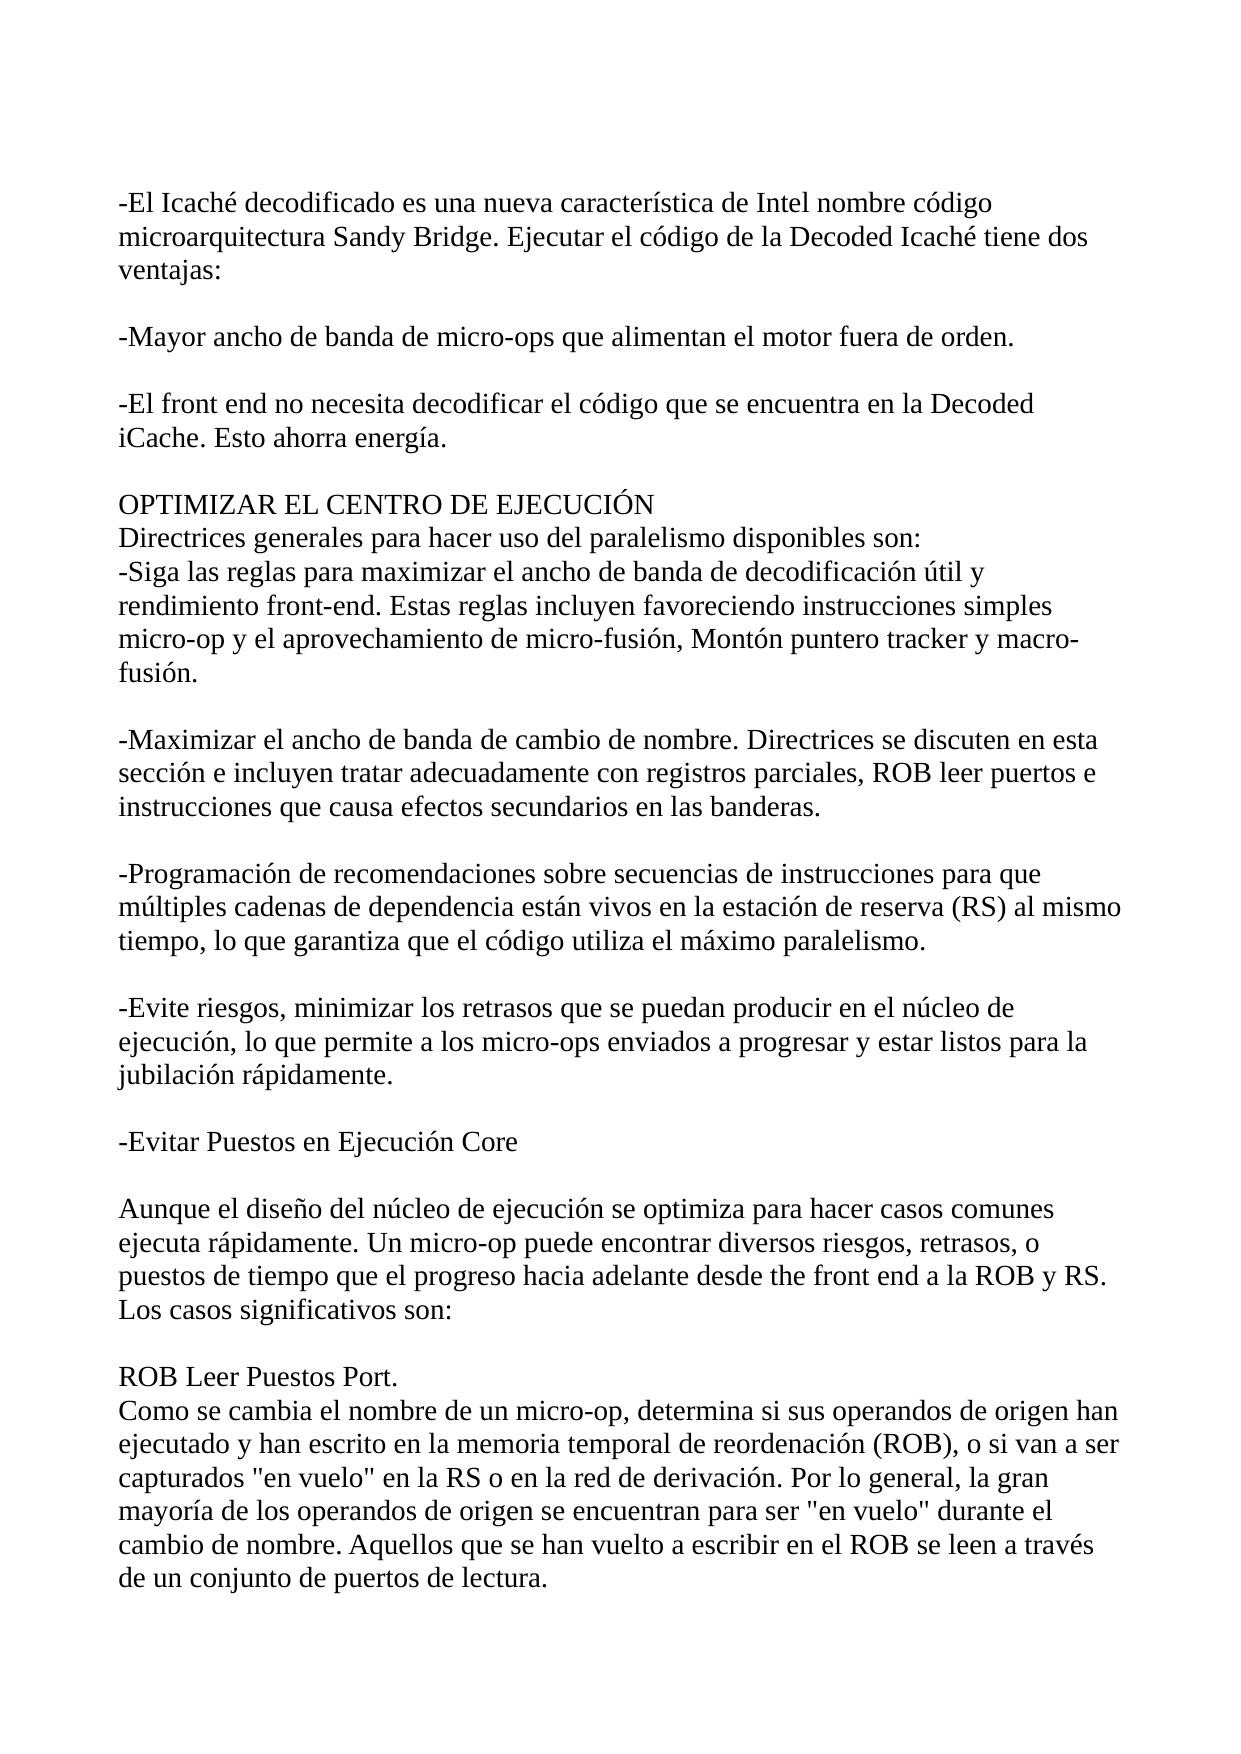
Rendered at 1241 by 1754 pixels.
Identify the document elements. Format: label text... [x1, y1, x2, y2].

text -Evitar Puestos en Ejecución Core [118, 1124, 1122, 1158]
text -Maximizar el ancho de banda de cambio de nombre. Directrices se discuten en esta sección e incluyen tratar adecuadamente con registros parciales, ROB leer puertos e instrucciones que causa efectos secundarios en las banderas. [118, 722, 1122, 822]
text -Siga las reglas para maximizar el ancho de banda de decodificación útil y rendimiento front-end. Estas reglas incluyen favoreciendo instrucciones simples micro-op y el aprovechamiento de micro-fusión, Montón puntero tracker y macro-fusión. [118, 554, 1122, 688]
text Aunque el diseño del núcleo de ejecución se optimiza para hacer casos comunes ejecuta rápidamente. Un micro-op puede encontrar diversos riesgos, retrasos, o puestos de tiempo que el progreso hacia adelante desde the front end a la ROB y RS. Los casos significativos son: [118, 1191, 1122, 1326]
text -El front end no necesita decodificar el código que se encuentra en la Decoded iCache. Esto ahorra energía. [118, 386, 1122, 453]
text -Mayor ancho de banda de micro-ops que alimentan el motor fuera de orden. [118, 319, 1122, 353]
text Como se cambia el nombre de un micro-op, determina si sus operandos de origen han ejecutado y han escrito en la memoria temporal de reordenación (ROB), o si van a ser capturados "en vuelo" en la RS o en la red de derivación. Por lo general, la gran mayoría de los operandos de origen se encuentran para ser "en vuelo" durante el cambio de nombre. Aquellos que se han vuelto a escribir en el ROB se leen a través de un conjunto de puertos de lectura. [118, 1393, 1122, 1594]
text ROB Leer Puestos Port. [118, 1359, 1122, 1393]
text OPTIMIZAR EL CENTRO DE EJECUCIÓN [118, 487, 1122, 521]
text Directrices generales para hacer uso del paralelismo disponibles son: [118, 521, 1122, 554]
text -Programación de recomendaciones sobre secuencias de instrucciones para que múltiples cadenas de dependencia están vivos en la estación de reserva (RS) al mismo tiempo, lo que garantiza que el código utiliza el máximo paralelismo. [118, 856, 1122, 957]
text -El Icaché decodificado es una nueva característica de Intel nombre código microarquitectura Sandy Bridge. Ejecutar el código de la Decoded Icaché tiene dos ventajas: [118, 185, 1122, 286]
text -Evite riesgos, minimizar los retrasos que se puedan producir en el núcleo de ejecución, lo que permite a los micro-ops enviados a progresar y estar listos para la jubilación rápidamente. [118, 990, 1122, 1091]
